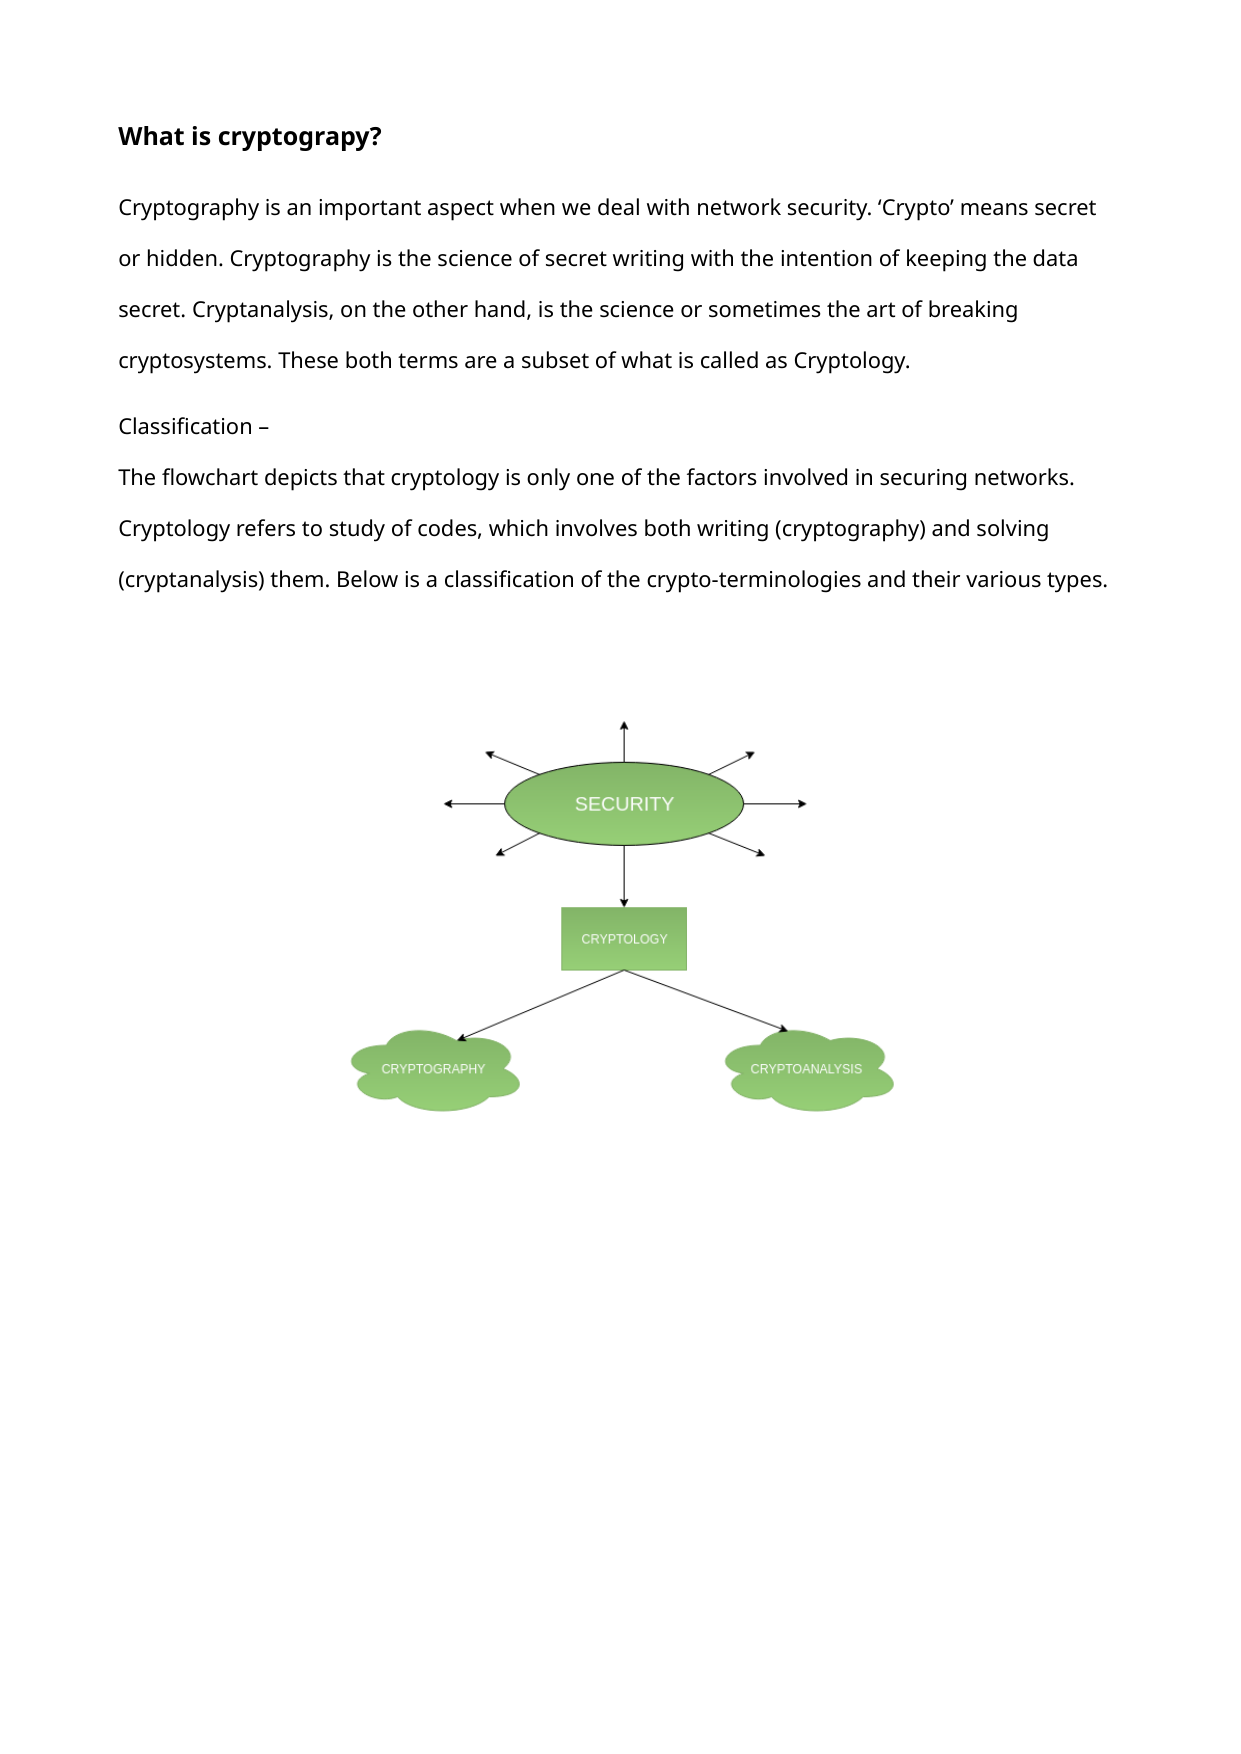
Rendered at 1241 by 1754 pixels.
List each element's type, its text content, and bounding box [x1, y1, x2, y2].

picture [339, 713, 901, 1116]
text Classification – The flowchart depicts that cryptology is only one of the factors involved in securing networks. Cryptology refers to study of codes, which involves both writing (cryptography) and solving (cryptanalysis) them. Below is a classification of the crypto-terminologies and their various types. [118, 411, 1122, 594]
text What is cryptograpy? [118, 118, 1122, 152]
text Cryptography is an important aspect when we deal with network security. ‘Crypto’ means secret or hidden. Cryptography is the science of secret writing with the intention of keeping the data secret. Cryptanalysis, on the other hand, is the science or sometimes the art of breaking cryptosystems. These both terms are a subset of what is called as Cryptology. [118, 192, 1122, 374]
